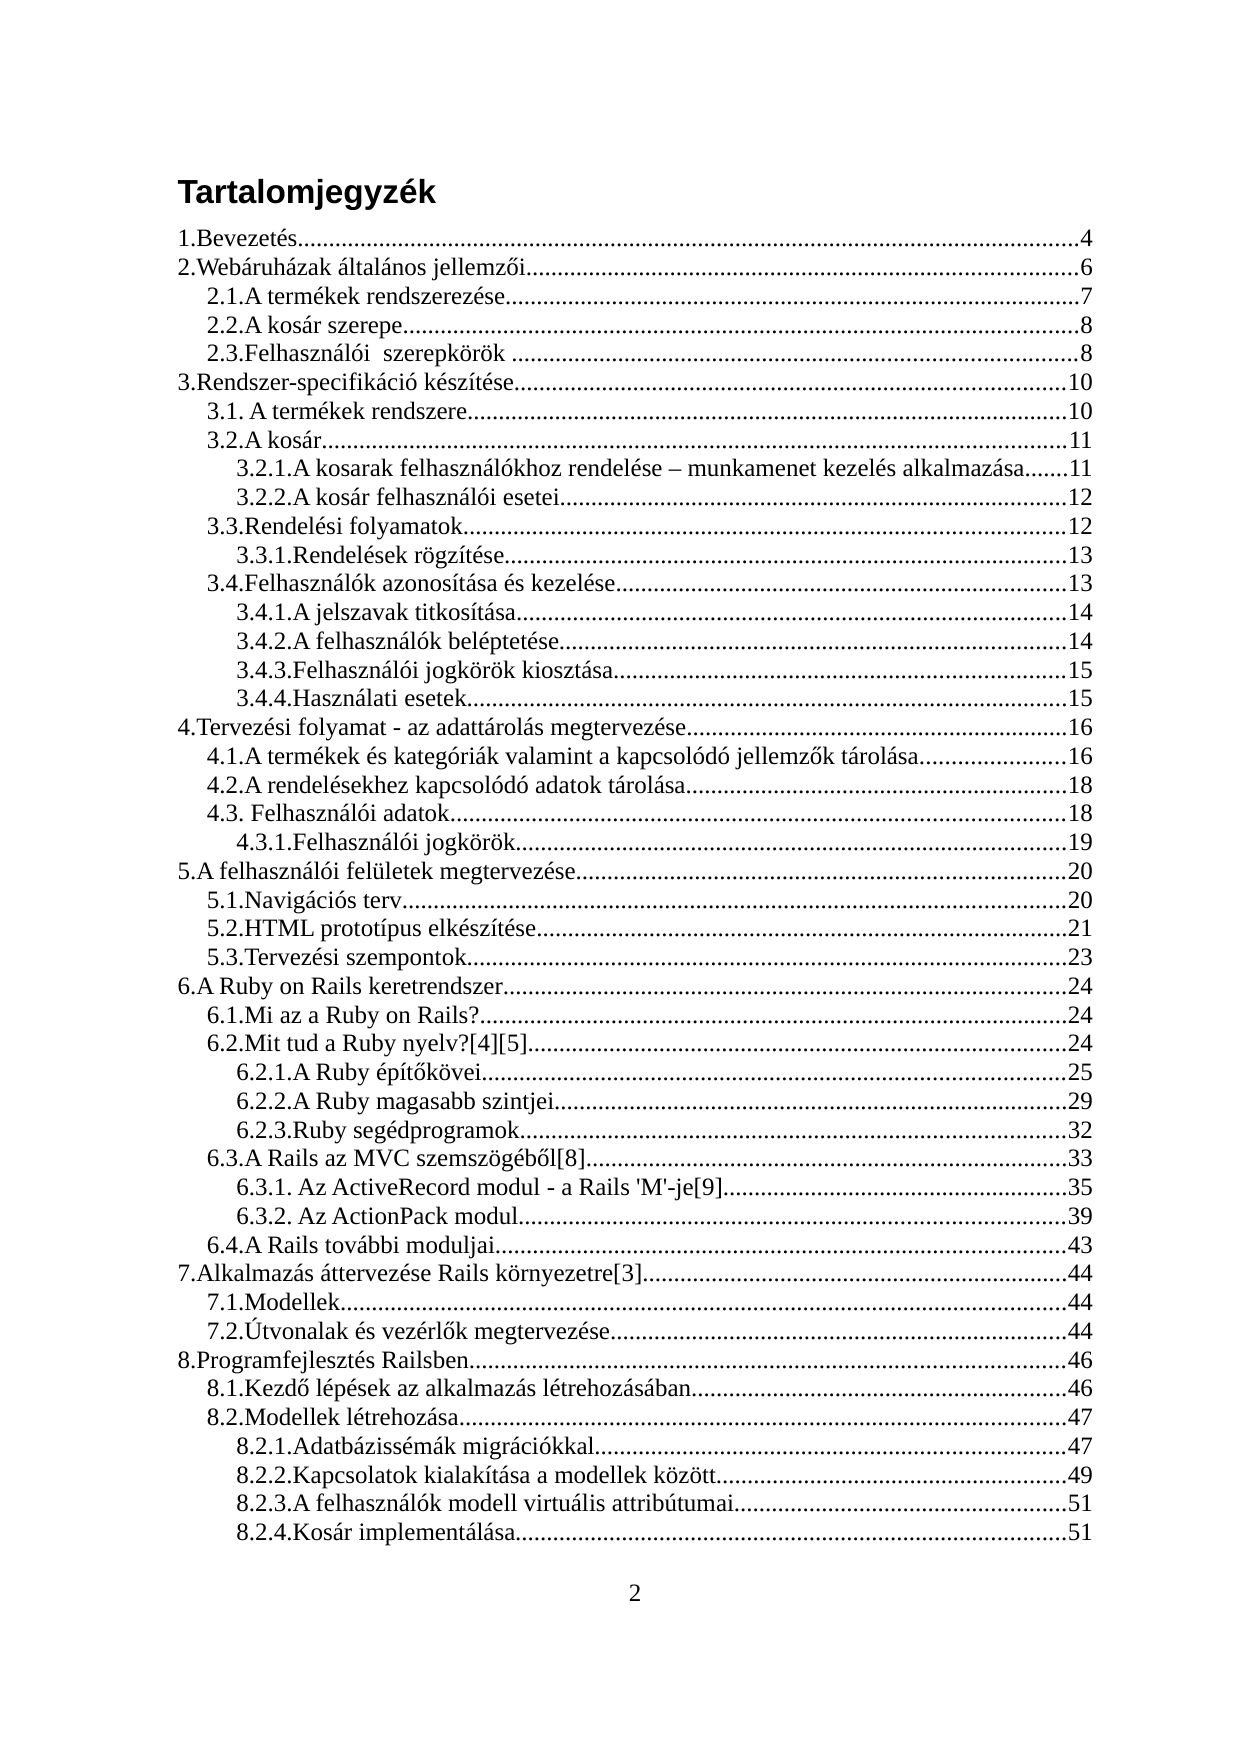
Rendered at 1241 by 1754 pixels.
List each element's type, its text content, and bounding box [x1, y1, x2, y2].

text 8.1.Kezdő lépések az alkalmazás létrehozásában 46 [207, 1373, 1093, 1402]
text 5.A felhasználói felületek megtervezése 20 [177, 856, 1093, 885]
text 6.1.Mi az a Ruby on Rails? 24 [207, 1000, 1093, 1028]
text 3.4.4.Használati esetek 15 [236, 683, 1093, 712]
text 6.2.1.A Ruby építőkövei 25 [236, 1057, 1093, 1086]
text 2.Webáruházak általános jellemzői 6 [177, 252, 1093, 281]
text 2.1.A termékek rendszerezése 7 [207, 281, 1093, 310]
subtitle Tartalomjegyzék [177, 173, 1093, 211]
text 3.3.1.Rendelések rögzítése 13 [236, 540, 1093, 568]
text 6.3.1. Az ActiveRecord modul - a Rails 'M'-je[9] 35 [236, 1172, 1093, 1201]
text 2.3.Felhasználói szerepkörök 8 [207, 338, 1093, 367]
text 3.2.A kosár 11 [207, 425, 1093, 453]
text 3.2.2.A kosár felhasználói esetei 12 [236, 482, 1093, 511]
text 8.Programfejlesztés Railsben 46 [177, 1345, 1093, 1373]
text 6.3.2. Az ActionPack modul 39 [236, 1201, 1093, 1230]
text 8.2.Modellek létrehozása 47 [207, 1402, 1093, 1431]
text 6.2.Mit tud a Ruby nyelv?[4][5] 24 [207, 1028, 1093, 1057]
text 8.2.3.A felhasználók modell virtuális attribútumai 51 [236, 1488, 1093, 1517]
text 6.2.3.Ruby segédprogramok 32 [236, 1115, 1093, 1143]
text 6.3.A Rails az MVC szemszögéből[8] 33 [207, 1143, 1093, 1172]
text 5.2.HTML prototípus elkészítése 21 [207, 913, 1093, 942]
text 3.4.2.A felhasználók beléptetése 14 [236, 626, 1093, 655]
text 4.Tervezési folyamat - az adattárolás megtervezése 16 [177, 712, 1093, 741]
text 3.4.Felhasználók azonosítása és kezelése 13 [207, 568, 1093, 597]
text 4.1.A termékek és kategóriák valamint a kapcsolódó jellemzők tárolása 16 [207, 741, 1093, 770]
text 4.3. Felhasználói adatok 18 [207, 798, 1093, 827]
text 7.1.Modellek 44 [207, 1287, 1093, 1316]
text 4.2.A rendelésekhez kapcsolódó adatok tárolása 18 [207, 770, 1093, 798]
text 7.Alkalmazás áttervezése Rails környezetre[3] 44 [177, 1258, 1093, 1287]
text 3.2.1.A kosarak felhasználókhoz rendelése – munkamenet kezelés alkalmazása 11 [236, 453, 1093, 482]
text 3.1. A termékek rendszere 10 [207, 396, 1093, 425]
text 3.4.3.Felhasználói jogkörök kiosztása 15 [236, 655, 1093, 683]
text 2.2.A kosár szerepe 8 [207, 310, 1093, 338]
text 6.2.2.A Ruby magasabb szintjei 29 [236, 1086, 1093, 1115]
text 8.2.1.Adatbázissémák migrációkkal 47 [236, 1431, 1093, 1460]
text 3.4.1.A jelszavak titkosítása 14 [236, 597, 1093, 626]
text 1.Bevezetés 4 [177, 223, 1093, 252]
text 3.Rendszer-specifikáció készítése 10 [177, 367, 1093, 396]
text 7.2.Útvonalak és vezérlők megtervezése 44 [207, 1316, 1093, 1345]
text 4.3.1.Felhasználói jogkörök 19 [236, 827, 1093, 856]
text 5.1.Navigációs terv 20 [207, 885, 1093, 913]
text 6.A Ruby on Rails keretrendszer 24 [177, 971, 1093, 1000]
text 8.2.2.Kapcsolatok kialakítása a modellek között 49 [236, 1460, 1093, 1488]
text 8.2.4.Kosár implementálása 51 [236, 1517, 1093, 1546]
text 6.4.A Rails további moduljai 43 [207, 1230, 1093, 1258]
text 3.3.Rendelési folyamatok 12 [207, 511, 1093, 540]
text 5.3.Tervezési szempontok 23 [207, 942, 1093, 971]
